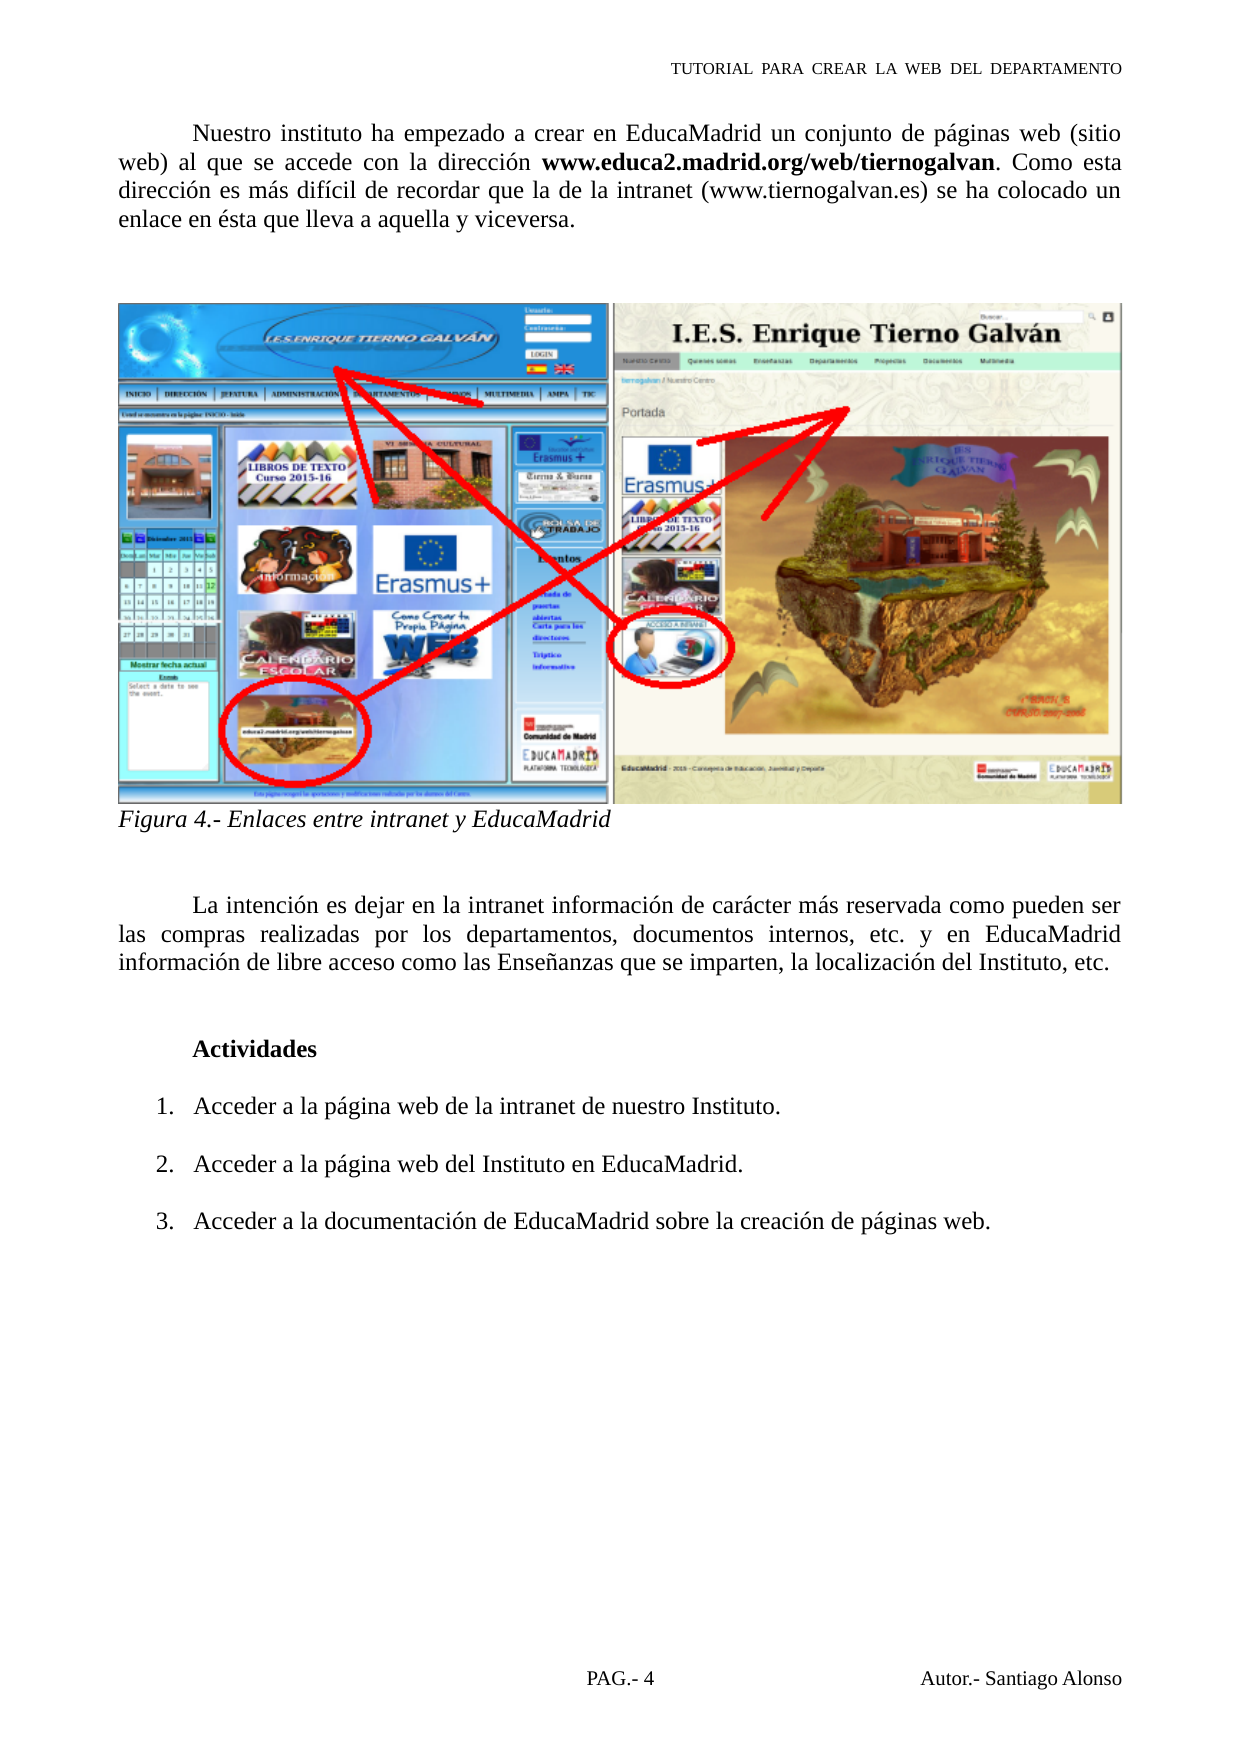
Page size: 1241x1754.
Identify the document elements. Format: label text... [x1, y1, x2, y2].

list Acceder a la página web del Instituto en EducaMadrid. [156, 1149, 1122, 1177]
text Actividades [118, 1034, 1122, 1062]
text Figura 4.- Enlaces entre intranet y EducaMadrid [118, 804, 1122, 832]
text La intención es dejar en la intranet información de carácter más reservada como pueden ser las compras realizadas por los departamentos, documentos internos, etc. y en EducaMadrid información de libre acceso como las Enseñanzas que se imparten, la localización del Instituto, etc. [118, 890, 1122, 976]
text Nuestro instituto ha empezado a crear en EducaMadrid un conjunto de páginas web (sitio web) al que se accede con la dirección www.educa2.madrid.org/web/tiernogalvan. Como esta dirección es más difícil de recordar que la de la intranet (www.tiernogalvan.es) se ha colocado un enlace en ésta que lleva a aquella y viceversa. [118, 118, 1122, 233]
picture [118, 303, 1123, 804]
list Acceder a la página web de la intranet de nuestro Instituto. [156, 1091, 1122, 1120]
list Acceder a la documentación de EducaMadrid sobre la creación de páginas web. [156, 1206, 1122, 1235]
